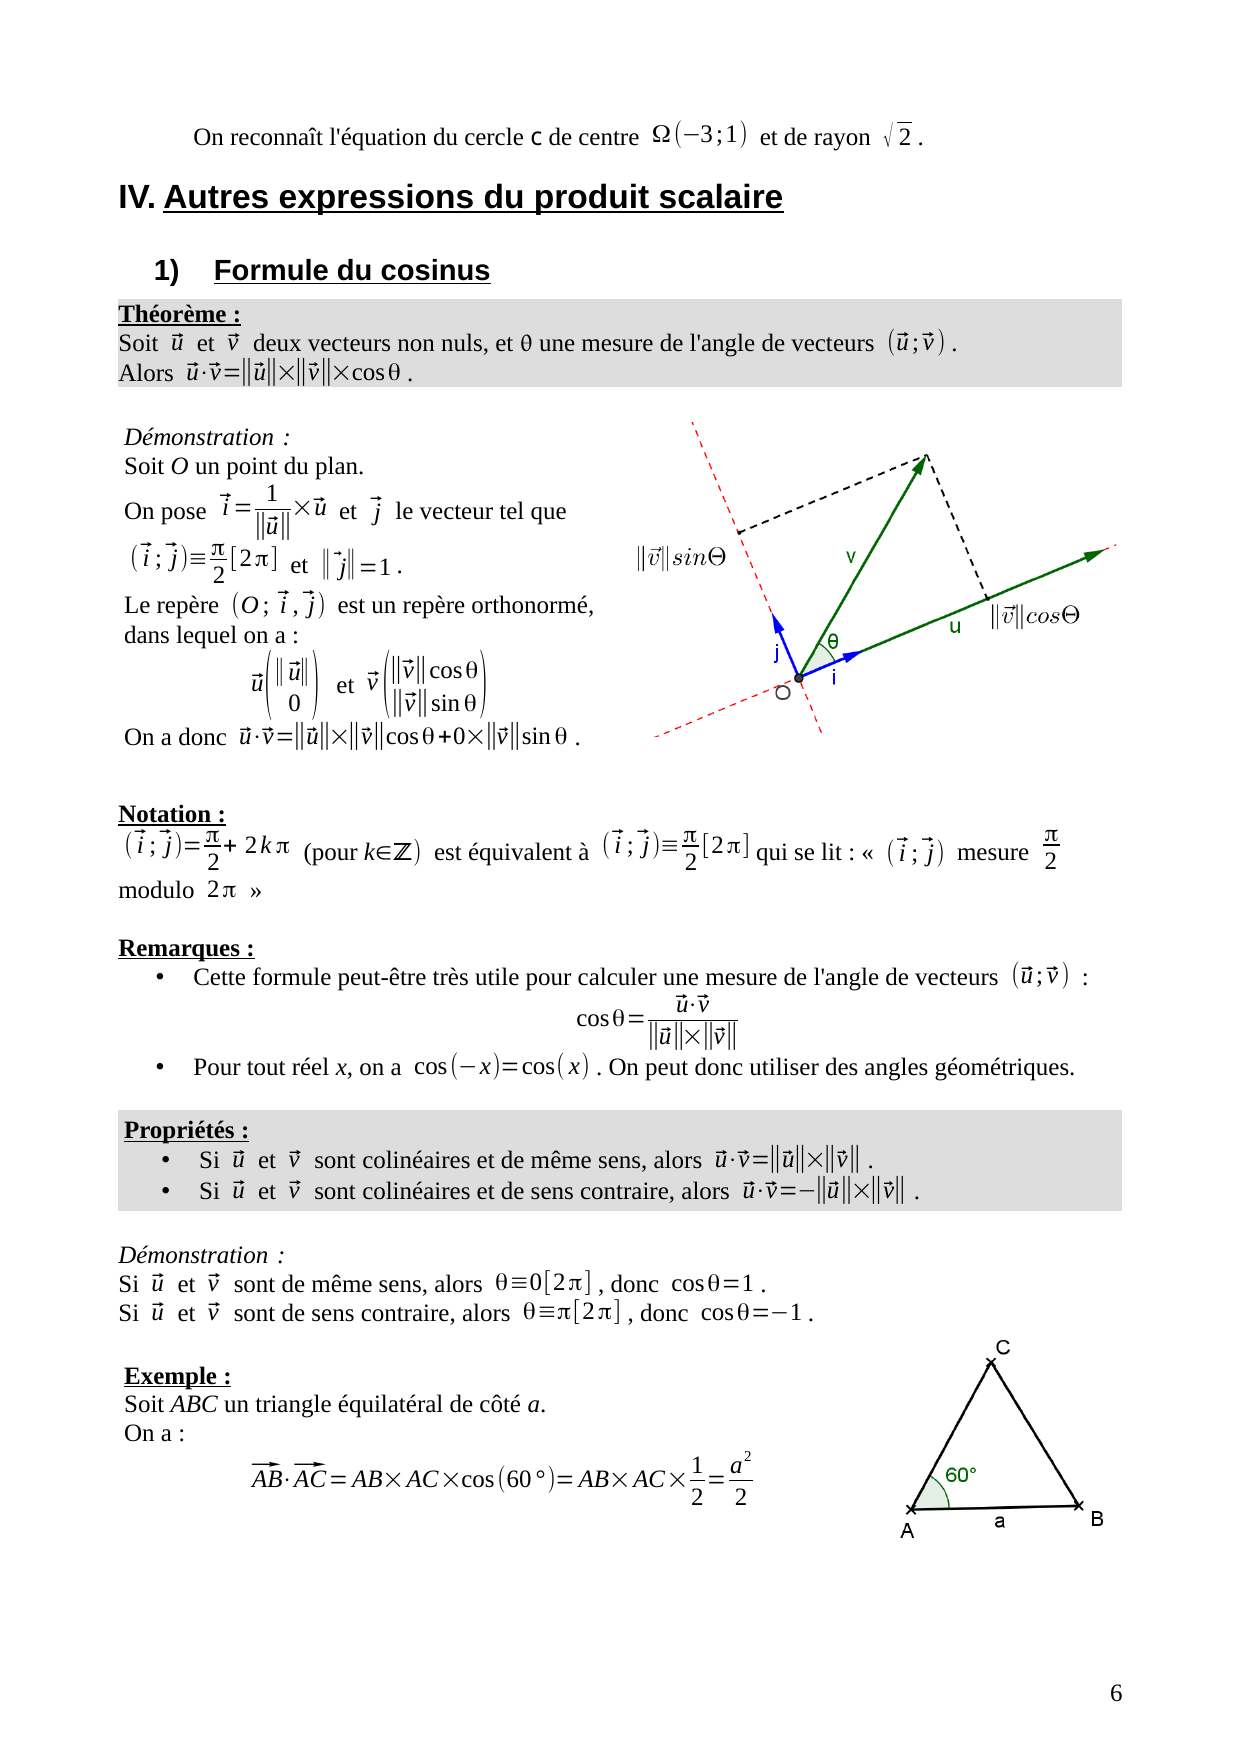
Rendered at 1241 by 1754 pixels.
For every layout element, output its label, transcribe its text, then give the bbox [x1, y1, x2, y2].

text Si et sont de même sens, alors , donc . [118, 1269, 1122, 1298]
text Notation : [118, 799, 1122, 828]
subtitle Autres expressions du produit scalaire [118, 177, 1122, 216]
list Cette formule peut-être très utile pour calculer une mesure de l'angle de vecteurs : [156, 962, 1122, 990]
table_header [620, 416, 1122, 771]
table_header Exemple : Soit ABC un triangle équilatéral de côté a. On a : [118, 1326, 886, 1568]
list On reconnaît l'équation du cercle c de centre et de rayon . [156, 118, 1122, 152]
table_header Démonstration : Soit O un point du plan. On pose et le vecteur tel que et . Le repère est un repère orthonormé, dans lequel on a : et On a donc . [118, 416, 620, 771]
text (pour k∈ℤ) est équivalent à qui se lit : « mesure modulo » [118, 828, 1122, 904]
text Démonstration : [118, 1240, 1122, 1269]
text Remarques : [118, 933, 1122, 962]
text Alors . [118, 357, 1122, 387]
subtitle Formule du cosinus [153, 253, 1122, 287]
text Soit et deux vecteurs non nuls, et  une mesure de l'angle de vecteurs . [118, 328, 1122, 357]
list Pour tout réel x, on a . On peut donc utiliser des angles géométriques. [156, 1052, 1122, 1081]
table_header [886, 1326, 1122, 1568]
text Si et sont de sens contraire, alors , donc . [118, 1298, 1122, 1326]
text Théorème : [118, 299, 1122, 328]
table_header Propriétés : Si et sont colinéaires et de même sens, alors . Si et sont colinéaires et de sens contraire, alors . [118, 1110, 1122, 1211]
